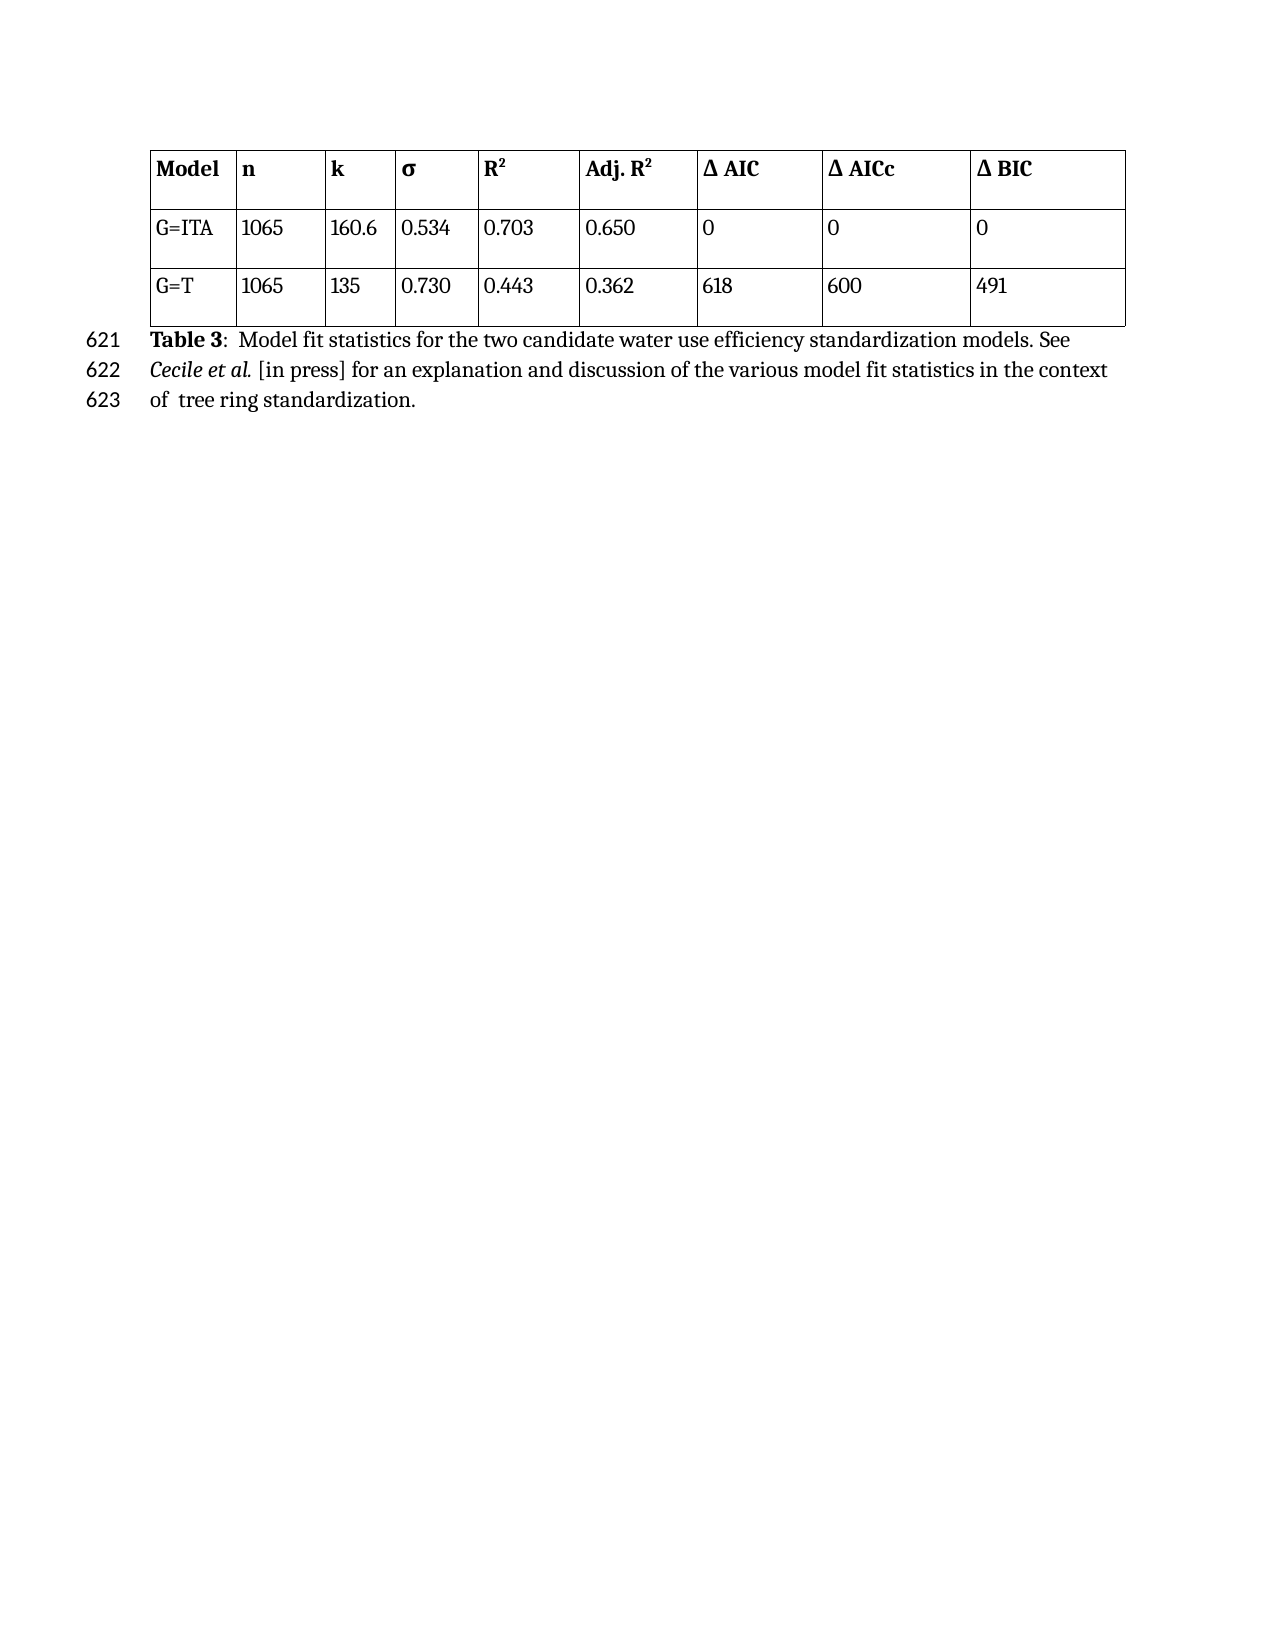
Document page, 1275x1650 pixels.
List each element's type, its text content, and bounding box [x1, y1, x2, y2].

table_header Δ AICc [823, 151, 970, 209]
table_cell 0.362 [580, 269, 697, 326]
table_cell 0.703 [479, 210, 579, 267]
table_cell 0.443 [479, 269, 579, 326]
table_header Model [151, 151, 236, 209]
table_header k [326, 151, 395, 209]
table_cell 600 [823, 269, 970, 326]
table_cell G=T [151, 269, 236, 326]
table_cell 1065 [237, 269, 325, 326]
table_cell 491 [971, 269, 1125, 326]
table_header Adj. R2 [580, 151, 697, 209]
table_header σ [396, 151, 478, 209]
table_header n [237, 151, 325, 209]
table_cell 0.730 [396, 269, 478, 326]
text Table 3: Model fit statistics for the two candidate water use efficiency standardization models. See Cecile et al. [in press] for an explanation and discussion of the various model fit statistics in the context of tree ring standardization. [150, 327, 1125, 413]
table_cell 0 [971, 210, 1125, 267]
table_header R2 [479, 151, 579, 209]
table_cell 160.6 [326, 210, 395, 267]
table_cell 618 [698, 269, 822, 326]
table_header Δ AIC [698, 151, 822, 209]
table_cell 0.650 [580, 210, 697, 267]
table_cell 0 [698, 210, 822, 267]
table_cell G=ITA [151, 210, 236, 267]
table_cell 1065 [237, 210, 325, 267]
table_cell 0 [823, 210, 970, 267]
table_header Δ BIC [971, 151, 1125, 209]
table_cell 135 [326, 269, 395, 326]
table_cell 0.534 [396, 210, 478, 267]
